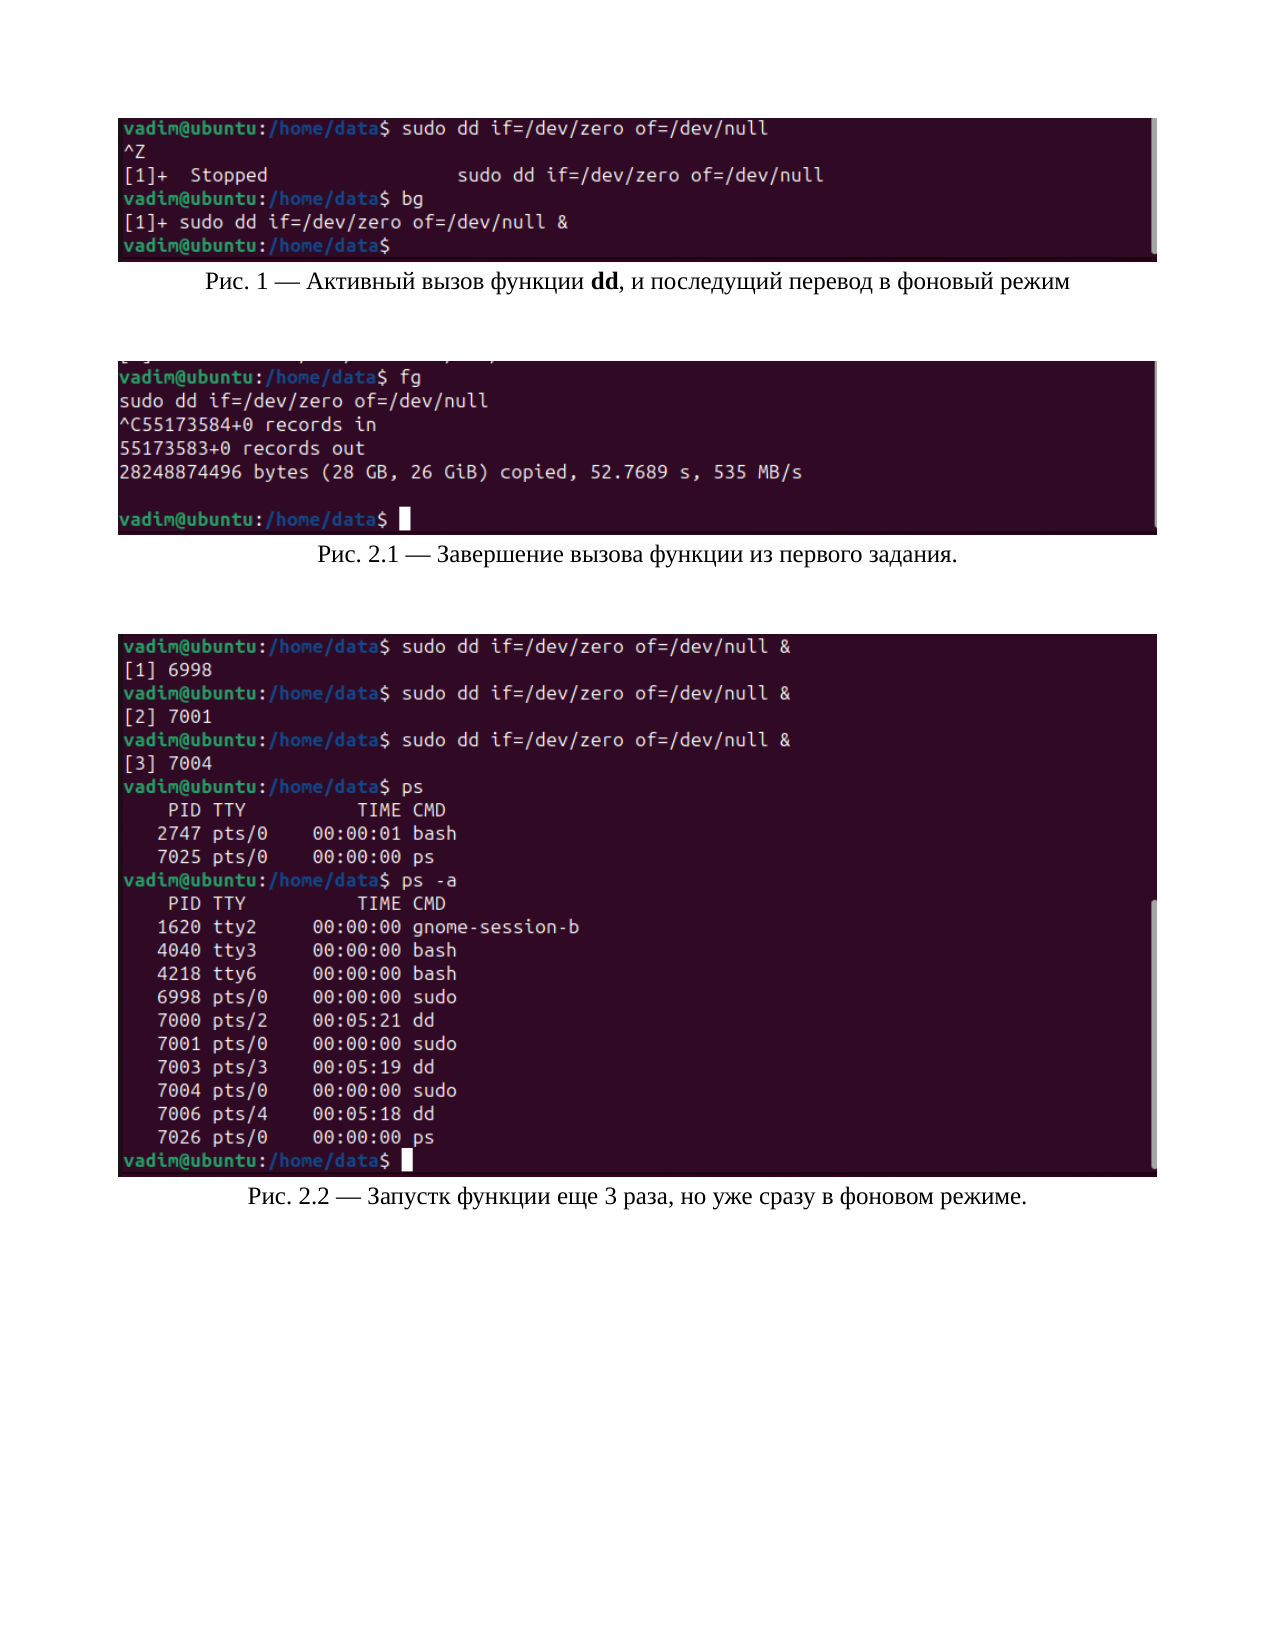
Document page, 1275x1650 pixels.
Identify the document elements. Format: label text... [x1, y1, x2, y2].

picture [118, 361, 1157, 535]
picture [118, 634, 1157, 1177]
picture [118, 118, 1157, 262]
text Рис. 2.1 — Завершение вызова функции из первого задания. [118, 535, 1157, 568]
text Рис. 2.2 — Запустк функции еще 3 раза, но уже сразу в фоновом режиме. [118, 1177, 1157, 1210]
text Рис. 1 — Активный вызов функции dd, и последущий перевод в фоновый режим [118, 262, 1157, 294]
